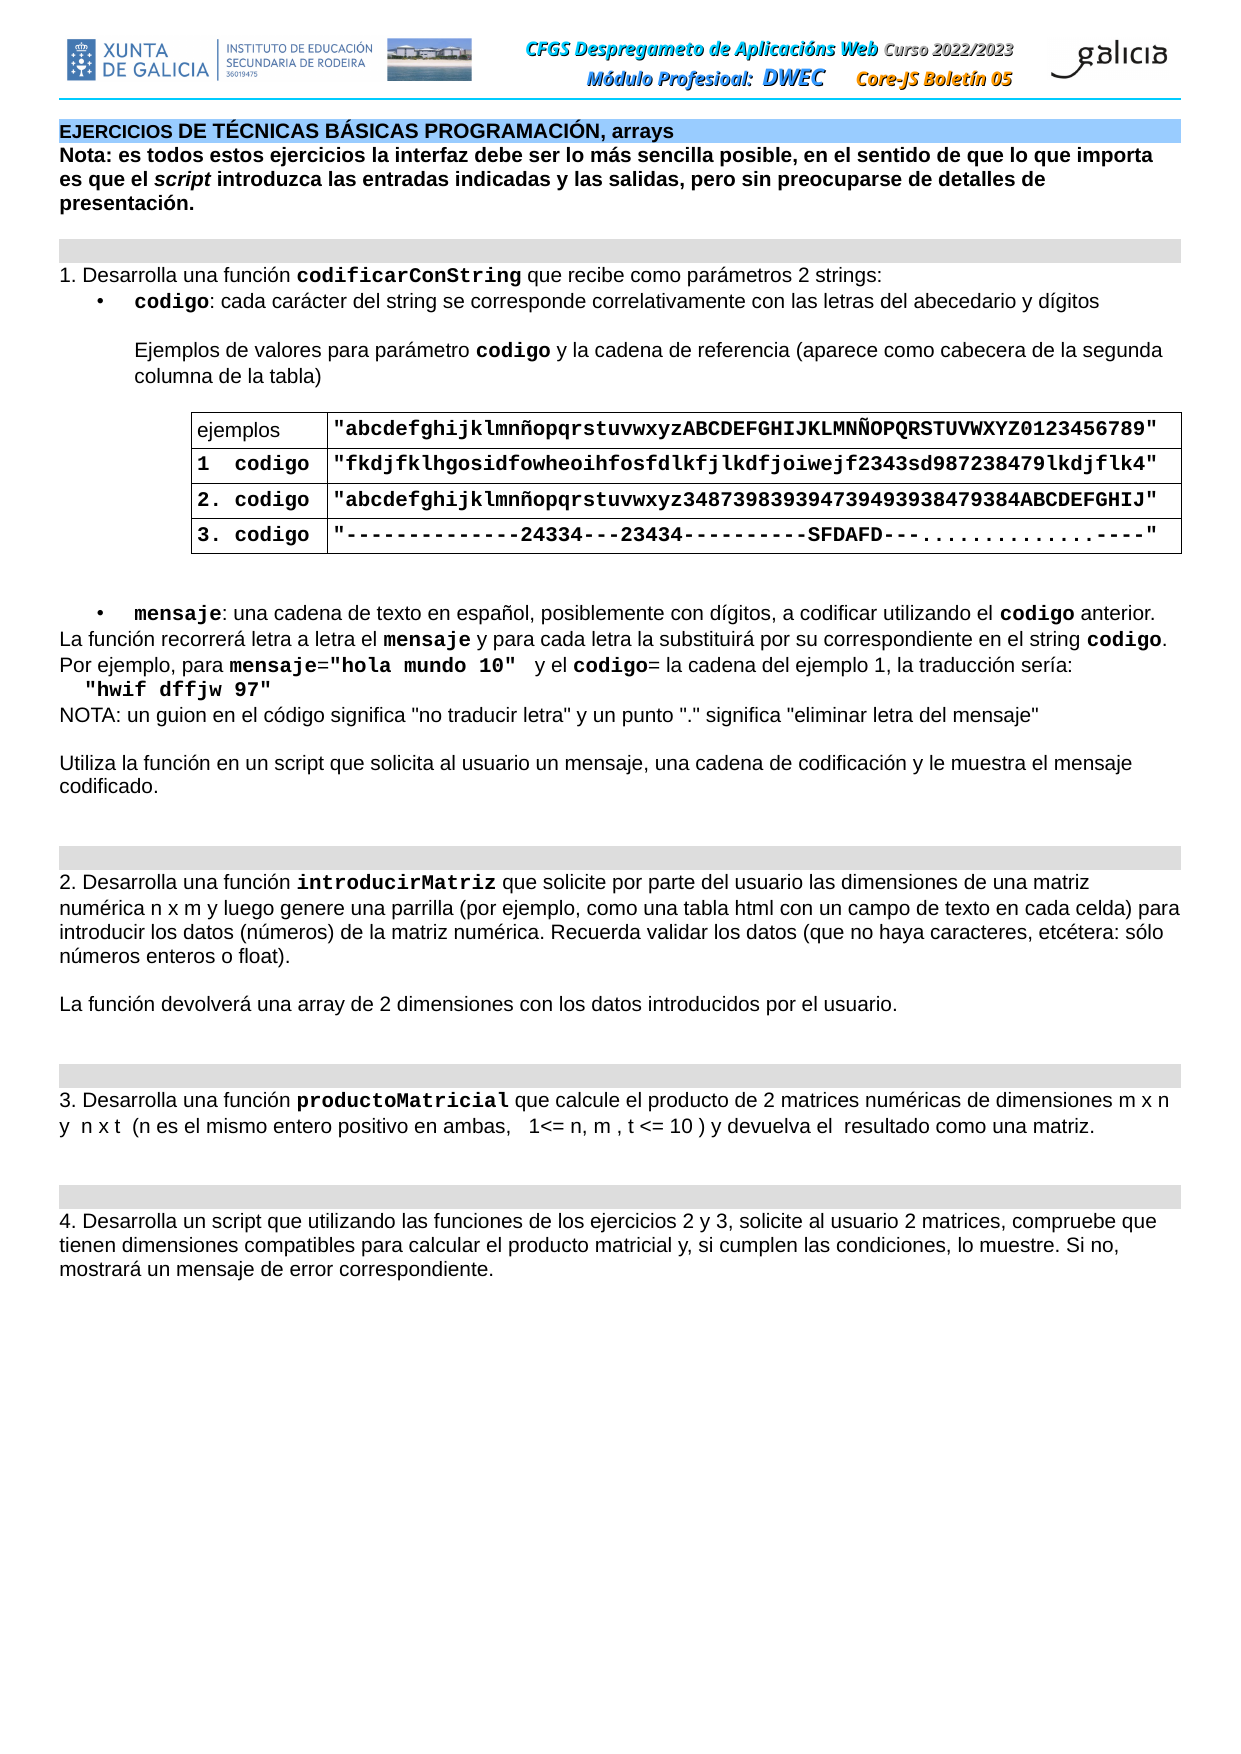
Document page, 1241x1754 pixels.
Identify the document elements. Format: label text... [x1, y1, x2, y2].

text NOTA: un guion en el código significa "no traducir letra" y un punto "." significa "eliminar letra del mensaje" [59, 702, 1181, 726]
table_cell 3. codigo [192, 519, 327, 553]
list codigo: cada carácter del string se corresponde correlativamente con las letras del abecedario y dígitos [97, 288, 1181, 338]
text 2. Desarrolla una función introducirMatriz que solicite por parte del usuario las dimensiones de una matriz numérica n x m y luego genere una parrilla (por ejemplo, como una tabla html con un campo de texto en cada celda) para introducir los datos (números) de la matriz numérica. Recuerda validar los datos (que no haya caracteres, etcétera: sólo números enteros o float). [59, 870, 1181, 968]
table_cell 1 codigo [192, 449, 327, 483]
text La función recorrerá letra a letra el mensaje y para cada letra la substituirá por su correspondiente en el string codigo. Por ejemplo, para mensaje="hola mundo 10" y el codigo= la cadena del ejemplo 1, la traducción sería: [59, 627, 1181, 679]
table_header ejemplos [192, 413, 327, 448]
text 3. Desarrolla una función productoMatricial que calcule el producto de 2 matrices numéricas de dimensiones m x n y n x t (n es el mismo entero positivo en ambas, 1<= n, m , t <= 10 ) y devuelva el resultado como una matriz. [59, 1088, 1181, 1137]
text 1. Desarrolla una función codificarConString que recibe como parámetros 2 strings: [59, 263, 1181, 288]
text Nota: es todos estos ejercicios la interfaz debe ser lo más sencilla posible, en el sentido de que lo que importa es que el script introduzca las entradas indicadas y las salidas, pero sin preocuparse de detalles de presentación. [59, 143, 1181, 215]
table_header "abcdefghijklmnñopqrstuvwxyzABCDEFGHIJKLMNÑOPQRSTUVWXYZ0123456789" [328, 413, 1181, 448]
table_cell "--------------24334---23434----------SFDAFD---..............----" [328, 519, 1181, 553]
table_cell "fkdjfklhgosidfowheoihfosfdlkfjlkdfjoiwejf2343sd987238479lkdjflk4" [328, 449, 1181, 483]
table_cell 2. codigo [192, 484, 327, 518]
list mensaje: una cadena de texto en español, posiblemente con dígitos, a codificar utilizando el codigo anterior. [97, 601, 1181, 627]
picture [64, 35, 473, 82]
list Ejemplos de valores para parámetro codigo y la cadena de referencia (aparece como cabecera de la segunda columna de la tabla) [97, 338, 1181, 388]
text Utiliza la función en un script que solicita al usuario un mensaje, una cadena de codificación y le muestra el mensaje codificado. [59, 750, 1181, 798]
table_cell "abcdefghijklmnñopqrstuvwxyz348739839394739493938479384ABCDEFGHIJ" [328, 484, 1181, 518]
text La función devolverá una array de 2 dimensiones con los datos introducidos por el usuario. [59, 992, 1181, 1016]
text EJERCICIOS DE TÉCNICAS BÁSICAS PROGRAMACIÓN, arrays [59, 119, 1181, 143]
picture [1051, 37, 1172, 82]
text 4. Desarrolla un script que utilizando las funciones de los ejercicios 2 y 3, solicite al usuario 2 matrices, compruebe que tienen dimensiones compatibles para calcular el producto matricial y, si cumplen las condiciones, lo muestre. Si no, mostrará un mensaje de error correspondiente. [59, 1209, 1181, 1281]
text "hwif dffjw 97" [59, 679, 1181, 702]
